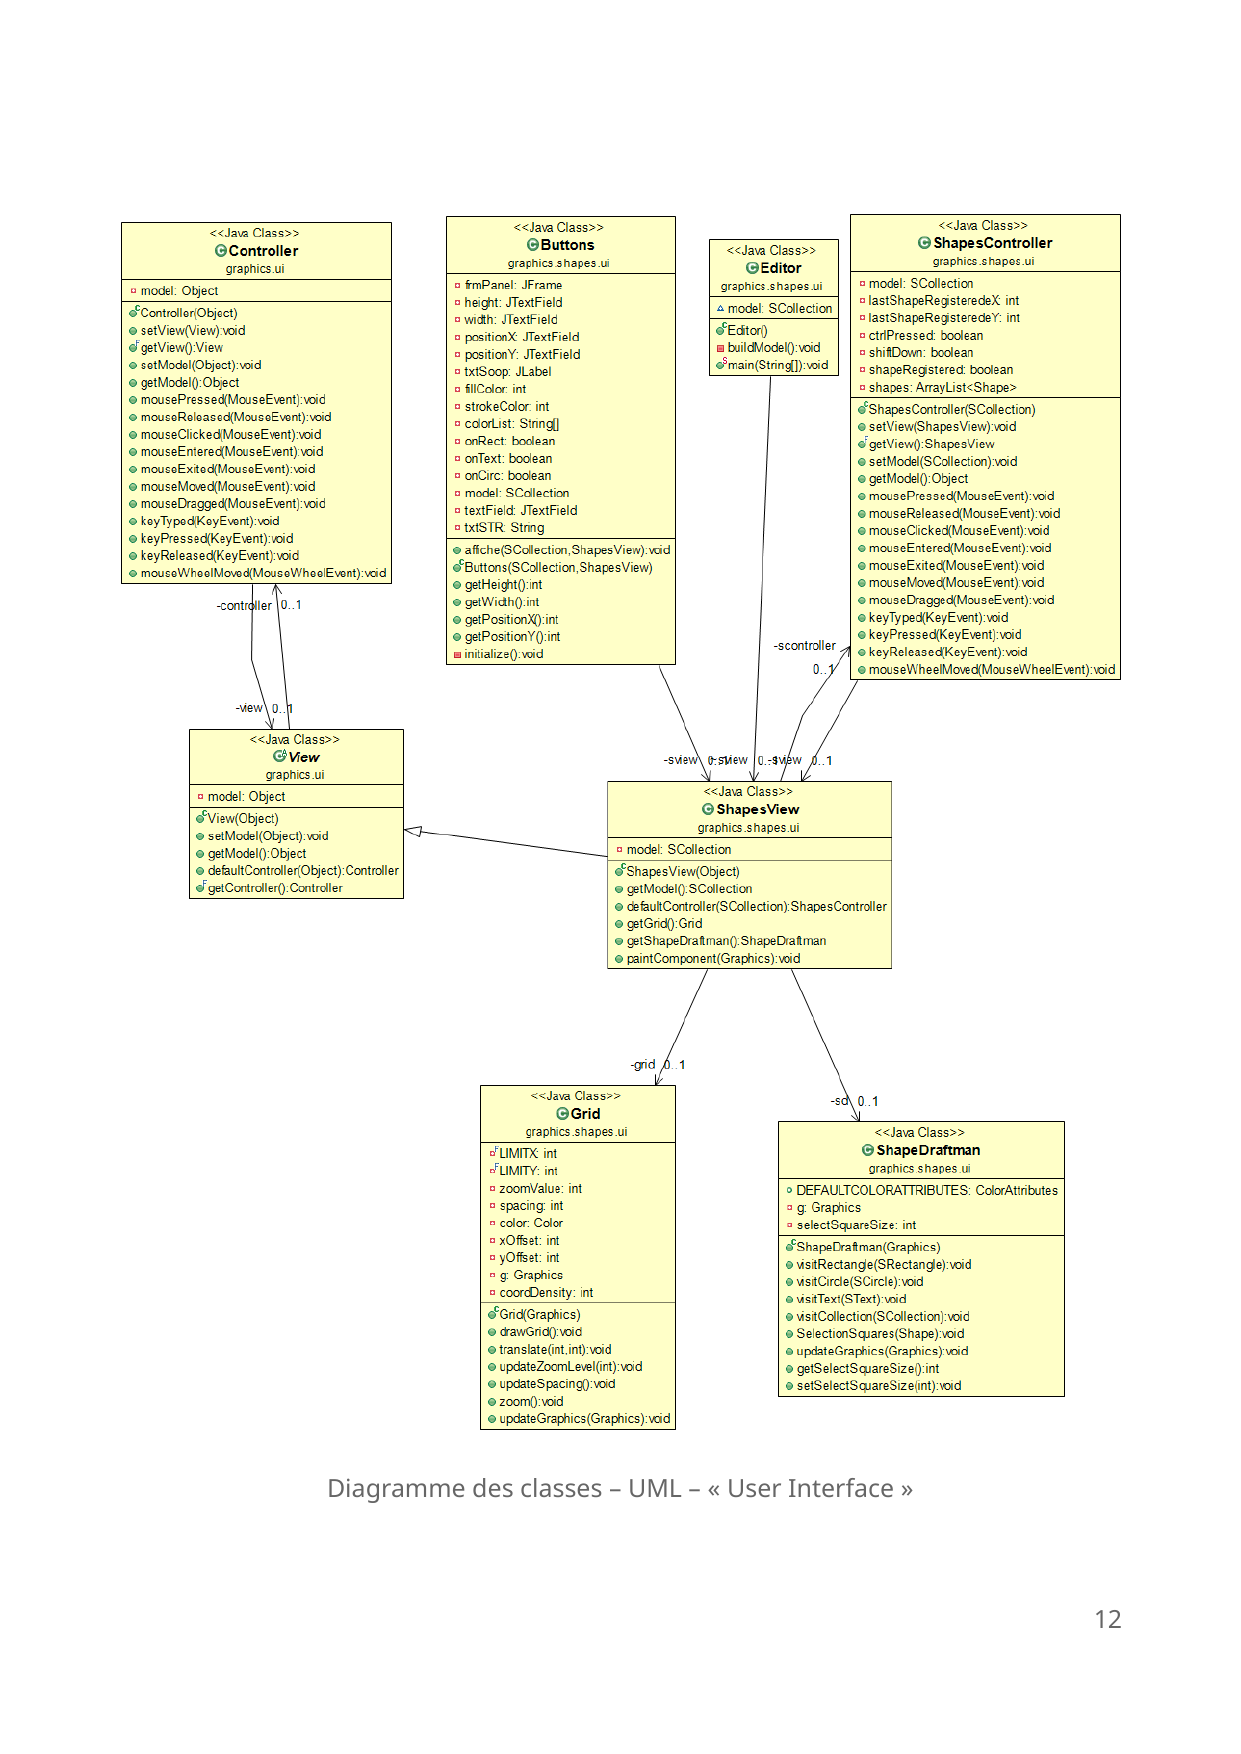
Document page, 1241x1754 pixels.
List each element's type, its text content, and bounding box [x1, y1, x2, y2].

picture [118, 212, 1123, 1432]
text Diagramme des classes – UML – « User Interface » [118, 1471, 1122, 1505]
